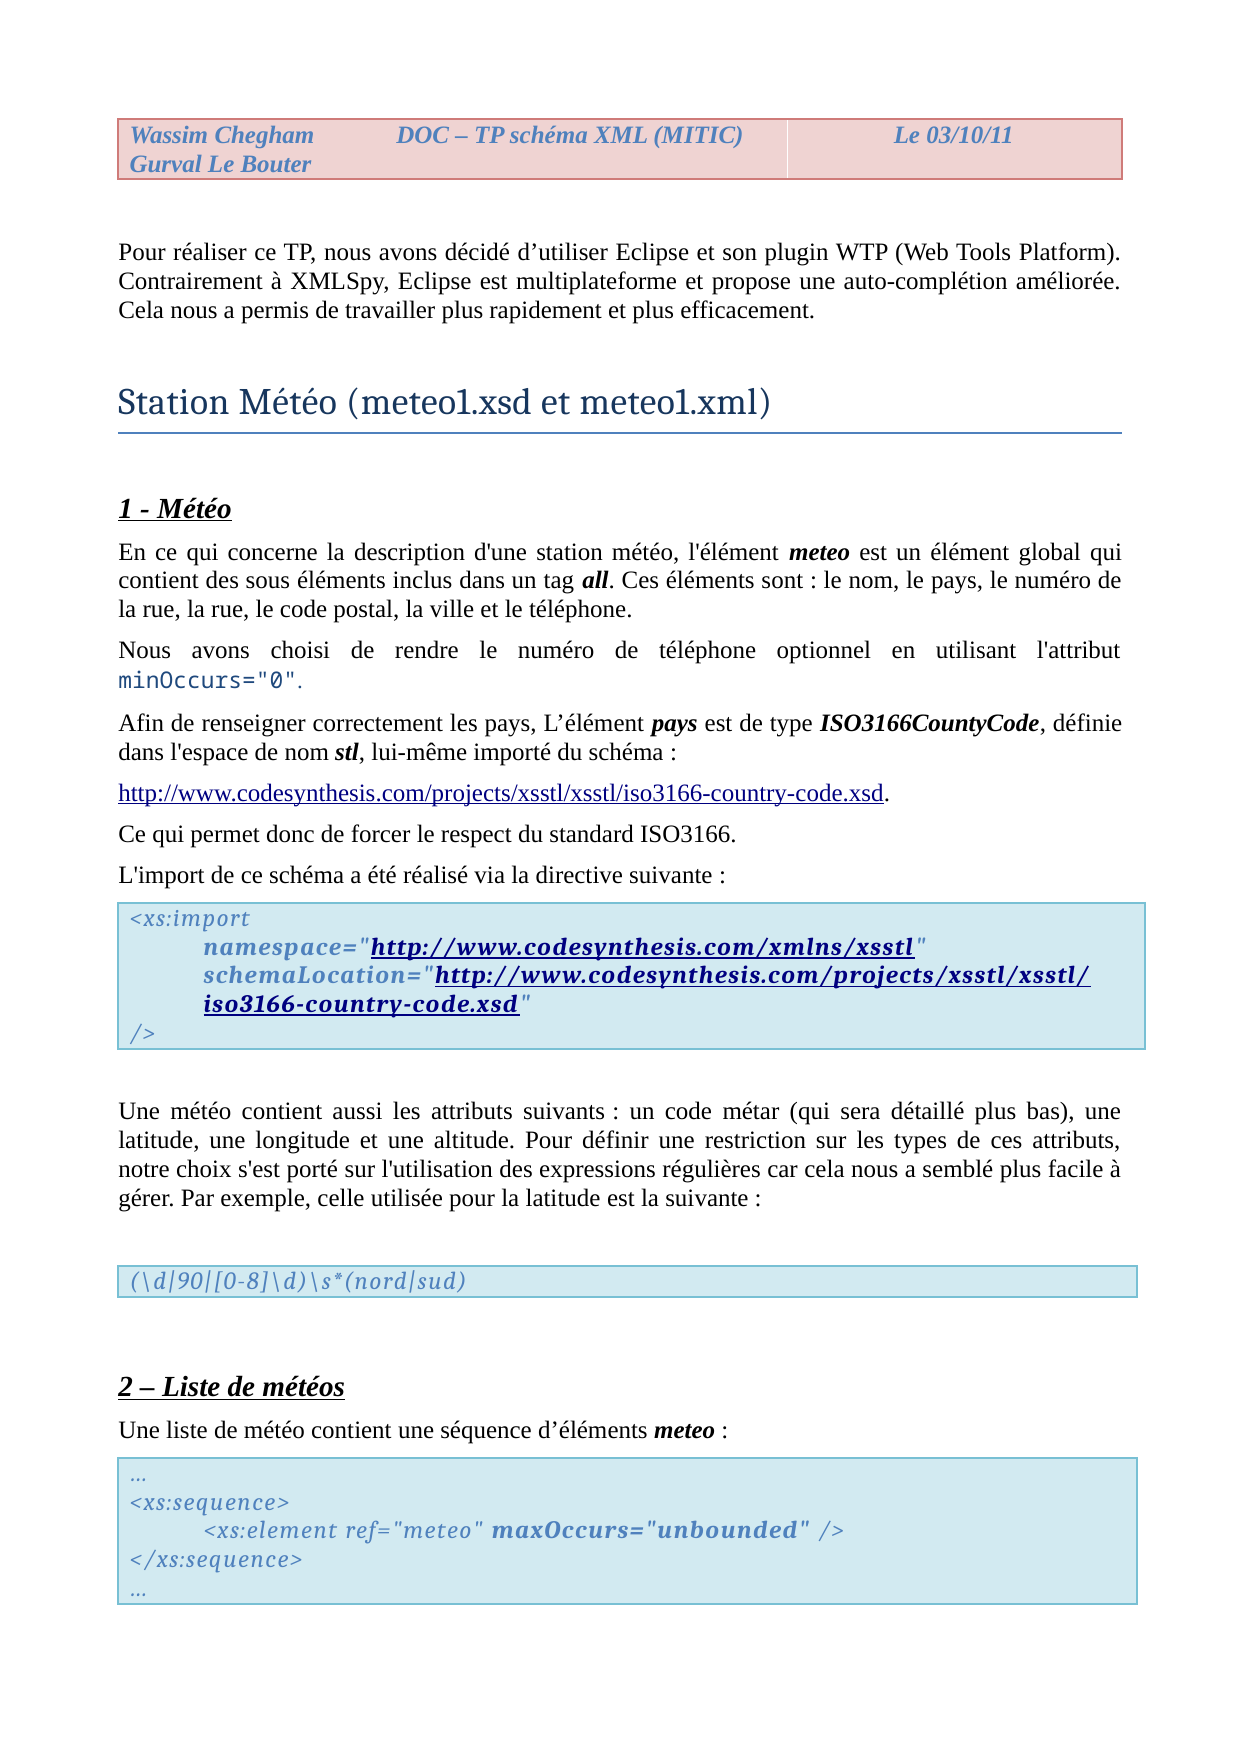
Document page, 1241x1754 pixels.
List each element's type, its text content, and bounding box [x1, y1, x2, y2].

table_header <xs:import namespace="http://www.codesynthesis.com/xmlns/xsstl" schemaLocation="http://www.codesynthesis.com/projects/xsstl/xsstl/iso3166-country-code.xsd" /> [119, 904, 1144, 1048]
text Afin de renseigner correctement les pays, L’élément pays est de type ISO3166CountyCode, définie dans l'espace de nom stl, lui-même importé du schéma : [118, 708, 1122, 766]
text L'import de ce schéma a été réalisé via la directive suivante : [118, 861, 1122, 889]
table_header Le 03/10/11 [788, 120, 1121, 178]
text Pour réaliser ce TP, nous avons décidé d’utiliser Eclipse et son plugin WTP (Web Tools Platform). Contrairement à XMLSpy, Eclipse est multiplateforme et propose une auto-complétion améliorée. Cela nous a permis de travailler plus rapidement et plus efficacement. [118, 237, 1122, 323]
text En ce qui concerne la description d'une station météo, l'élément meteo est un élément global qui contient des sous éléments inclus dans un tag all. Ces éléments sont : le nom, le pays, le numéro de la rue, la rue, le code postal, la ville et le téléphone. [118, 537, 1122, 623]
text Nous avons choisi de rendre le numéro de téléphone optionnel en utilisant l'attribut minOccurs="0". [118, 636, 1122, 696]
text Une météo contient aussi les attributs suivants : un code métar (qui sera détaillé plus bas), une latitude, une longitude et une altitude. Pour définir une restriction sur les types de ces attributs, notre choix s'est porté sur l'utilisation des expressions régulières car cela nous a semblé plus facile à gérer. Par exemple, celle utilisée pour la latitude est la suivante : [118, 1096, 1122, 1211]
text Ce qui permet donc de forcer le respect du standard ISO3166. [118, 819, 1122, 848]
text http://www.codesynthesis.com/projects/xsstl/xsstl/iso3166-country-code.xsd. [118, 778, 1122, 807]
table_header (\d|90|[0-8]\d)\s*(nord|sud) [119, 1267, 1136, 1296]
text Une liste de météo contient une séquence d’éléments meteo : [118, 1416, 1122, 1444]
subtitle 1 - Météo [118, 491, 1122, 524]
text Station Météo (meteo1.xsd et meteo1.xml) [118, 381, 1122, 432]
table_header DOC – TP schéma XML (MITIC) [385, 120, 787, 178]
subtitle 2 – Liste de météos [118, 1369, 1122, 1403]
table_header … <xs:sequence> <xs:element ref="meteo" maxOccurs="unbounded" /> </xs:sequence> … [119, 1459, 1136, 1603]
table_header Wassim Chegham Gurval Le Bouter [119, 120, 385, 178]
